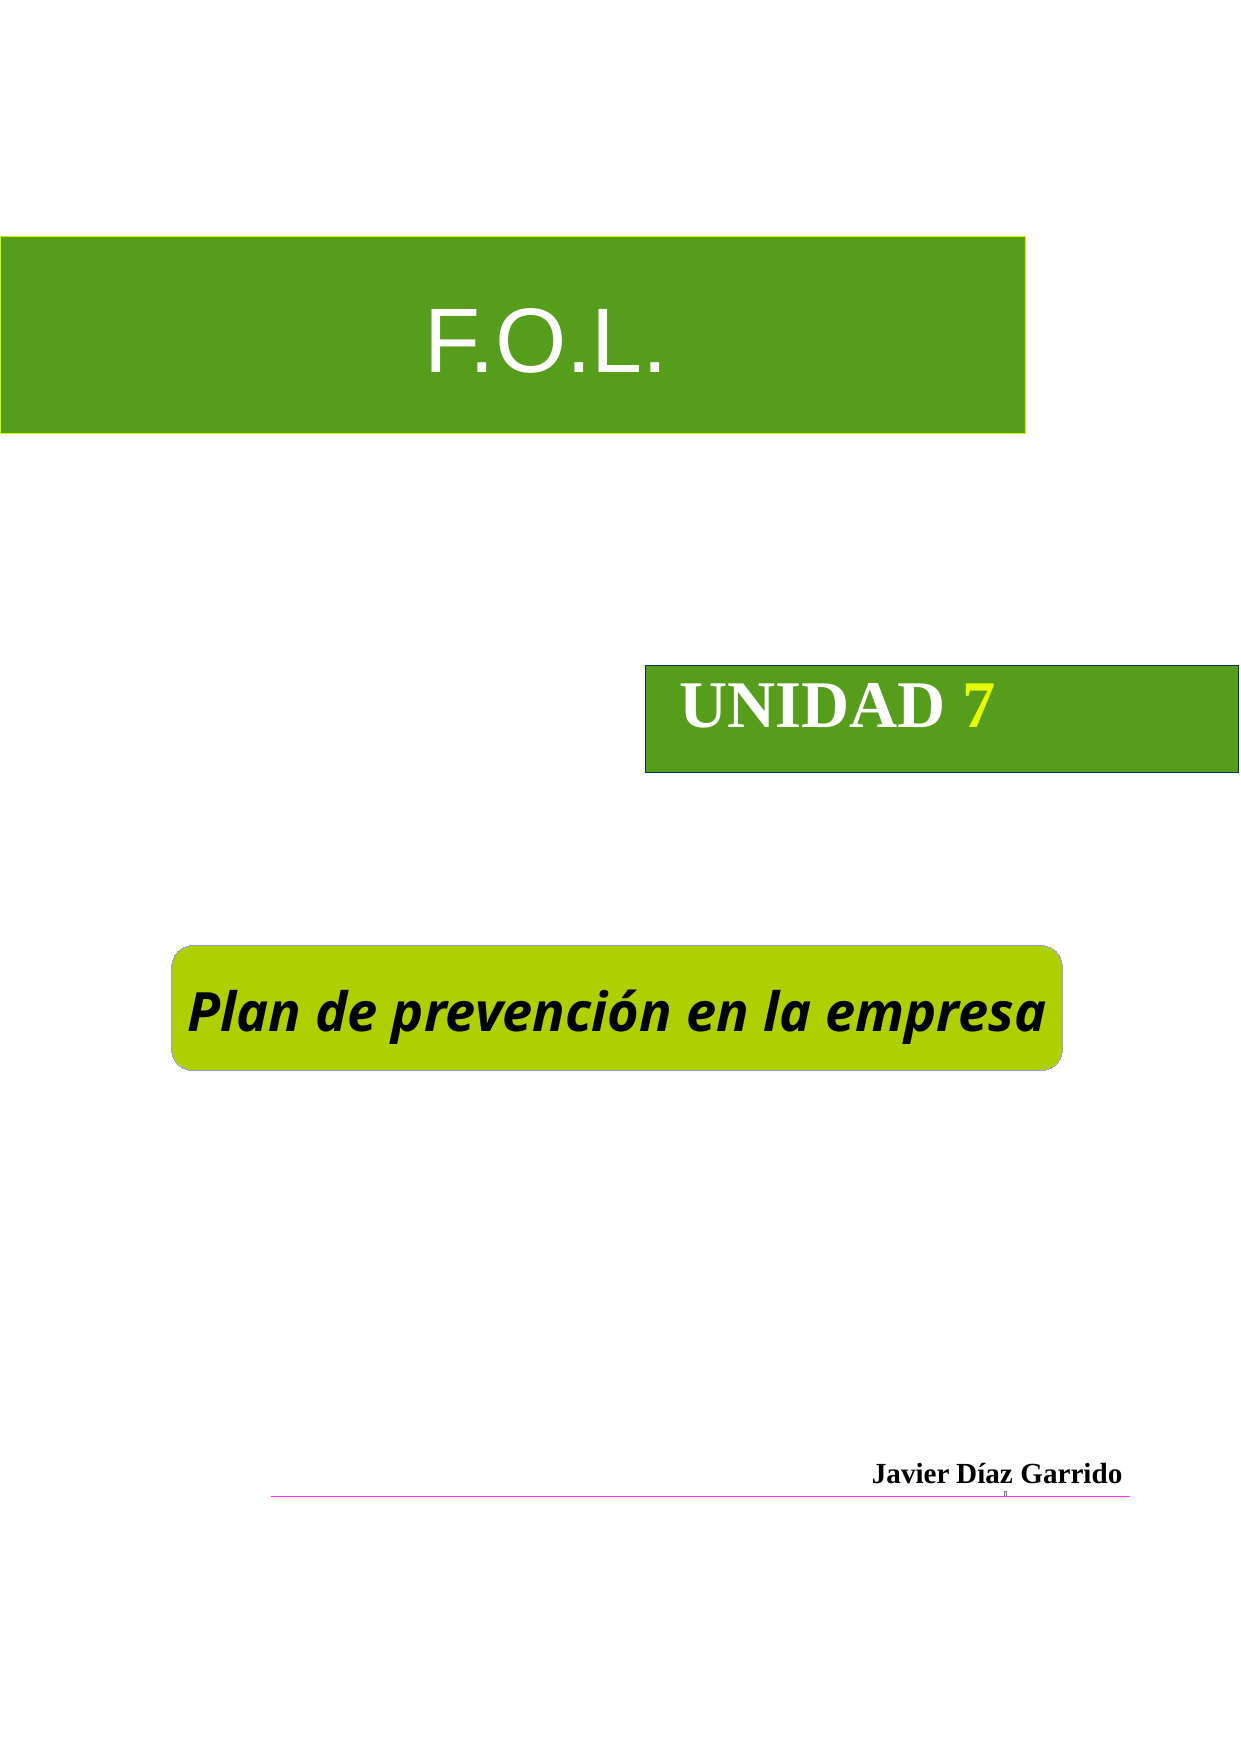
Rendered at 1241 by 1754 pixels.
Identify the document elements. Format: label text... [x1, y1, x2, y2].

subtitle Javier Díaz Garrido [118, 1456, 1122, 1490]
subtitle Plan de prevención en la empresa [118, 974, 171, 1048]
subtitle Plan de prevención en la empresa [1063, 974, 1122, 1048]
subtitle F.O.L. [1026, 286, 1122, 391]
subtitle UNIDAD 7 [118, 665, 645, 742]
